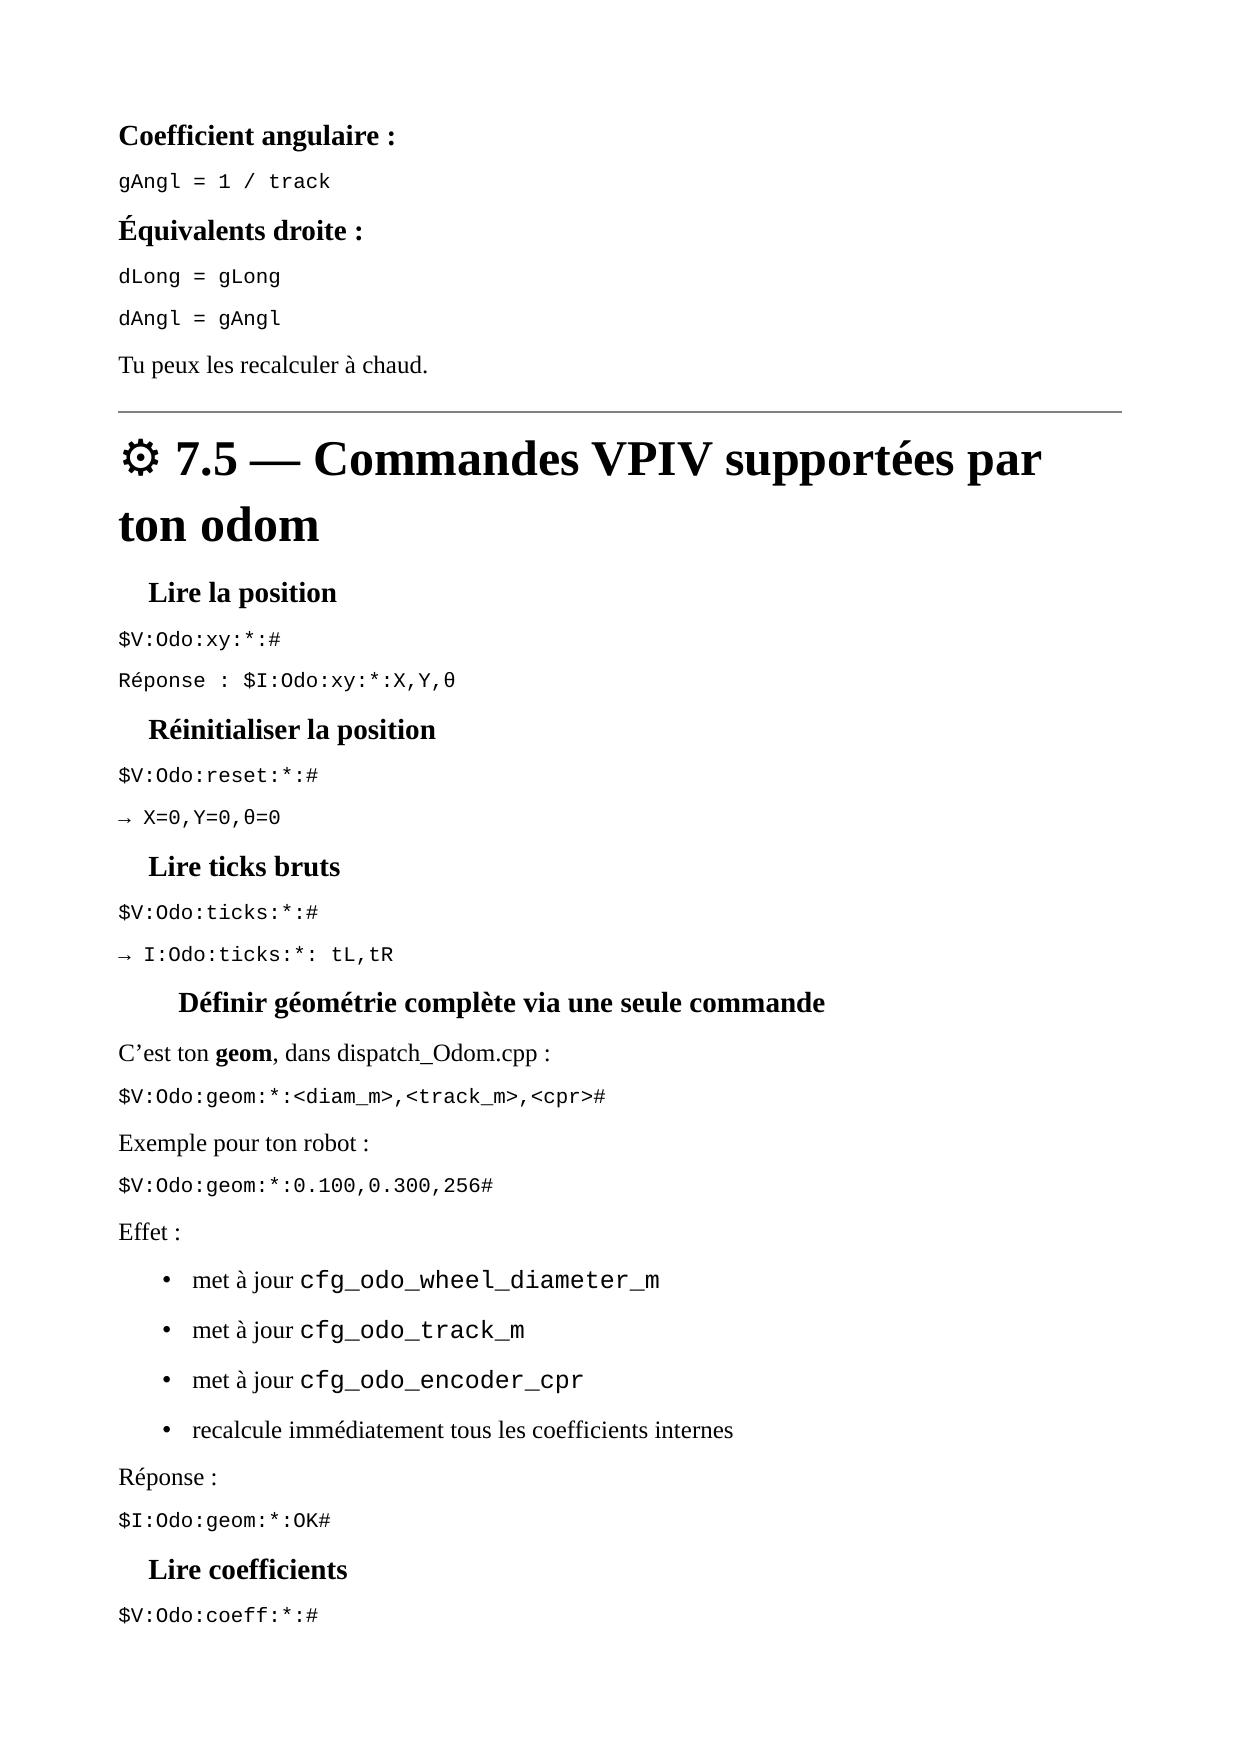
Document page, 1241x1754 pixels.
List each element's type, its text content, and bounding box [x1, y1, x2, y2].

list met à jour cfg_odo_encoder_cpr [162, 1365, 1122, 1396]
text Tu peux les recalculer à chaud. [118, 350, 1122, 378]
subtitle 📌 Lire coefficients [118, 1552, 1122, 1585]
text $V:Odo:ticks:*:# [118, 902, 1122, 926]
subtitle 📌 Lire ticks bruts [118, 849, 1122, 882]
text dAngl = gAngl [118, 308, 1122, 332]
text gAngl = 1 / track [118, 171, 1122, 195]
text Réponse : $I:Odo:xy:*:X,Y,θ [118, 670, 1122, 694]
subtitle Coefficient angulaire : [118, 118, 1122, 152]
subtitle 📌 Réinitialiser la position [118, 712, 1122, 746]
text $V:Odo:xy:*:# [118, 628, 1122, 652]
text Effet : [118, 1217, 1122, 1246]
text $I:Odo:geom:*:OK# [118, 1510, 1122, 1534]
text $V:Odo:geom:*:0.100,0.300,256# [118, 1176, 1122, 1199]
text $V:Odo:coeff:*:# [118, 1605, 1122, 1629]
text C’est ton geom, dans dispatch_Odom.cpp : [118, 1038, 1122, 1067]
list met à jour cfg_odo_track_m [162, 1315, 1122, 1346]
text Exemple pour ton robot : [118, 1128, 1122, 1157]
list recalcule immédiatement tous les coefficients internes [162, 1415, 1122, 1444]
subtitle 📌 🔥 Définir géométrie complète via une seule commande [118, 985, 1122, 1019]
text Réponse : [118, 1462, 1122, 1491]
text → I:Odo:ticks:*: tL,tR [118, 944, 1122, 967]
subtitle ⚙️ 7.5 — Commandes VPIV supportées par ton odom [118, 429, 1122, 552]
subtitle Équivalents droite : [118, 213, 1122, 247]
list met à jour cfg_odo_wheel_diameter_m [162, 1265, 1122, 1296]
text → X=0,Y=0,θ=0 [118, 807, 1122, 831]
text $V:Odo:geom:*:<diam_m>,<track_m>,<cpr># [118, 1086, 1122, 1110]
subtitle 📌 Lire la position [118, 575, 1122, 609]
text dLong = gLong [118, 266, 1122, 290]
text $V:Odo:reset:*:# [118, 765, 1122, 789]
